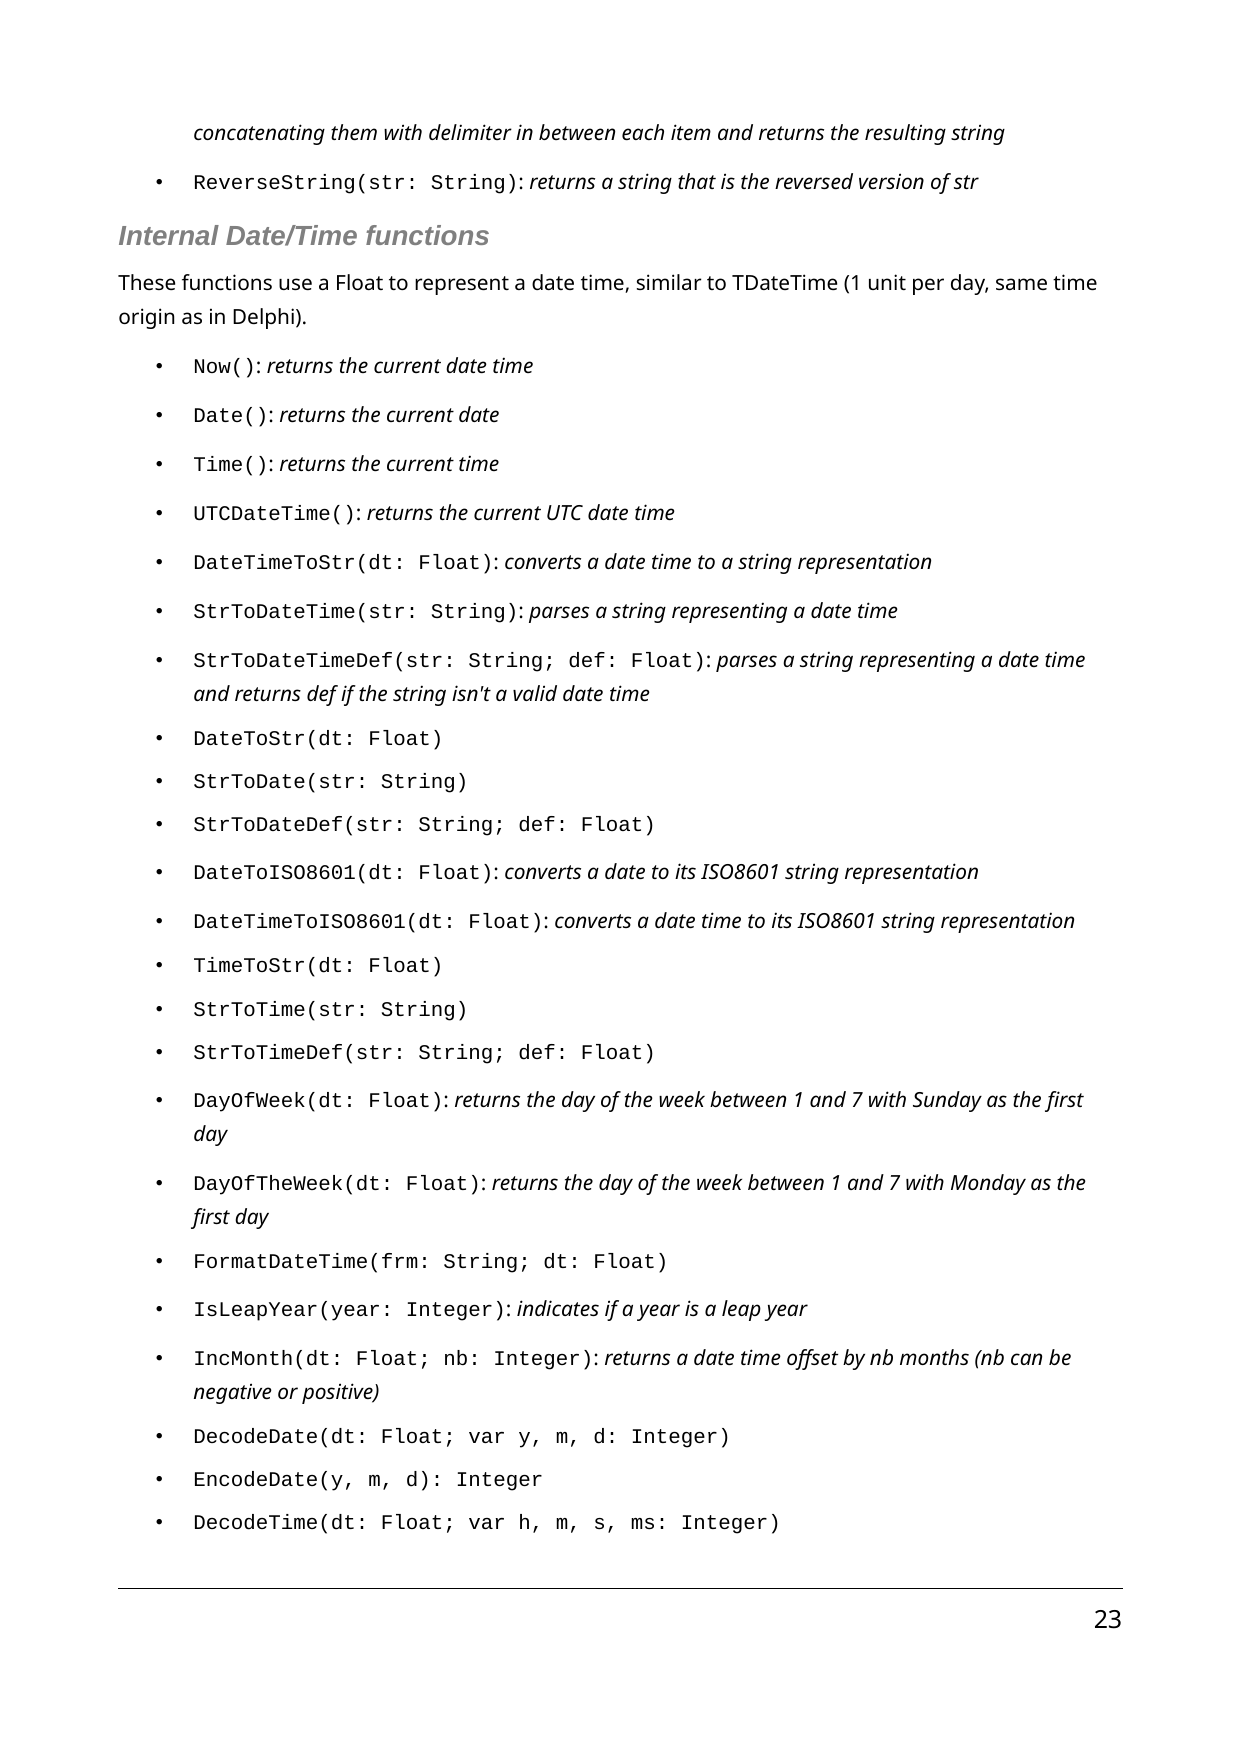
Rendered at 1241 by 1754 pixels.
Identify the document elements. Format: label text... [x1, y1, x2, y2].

list IsLeapYear(year: Integer): indicates if a year is a leap year [156, 1294, 1122, 1322]
list DateTimeToStr(dt: Float): converts a date time to a string representation [156, 547, 1122, 576]
list EncodeDate(y, m, d): Integer [156, 1469, 1122, 1493]
list StrToTimeDef(str: String; def: Float) [156, 1042, 1122, 1065]
list DayOfWeek(dt: Float): returns the day of the week between 1 and 7 with Sunday as the first day [156, 1085, 1122, 1147]
subtitle Internal Date/Time functions [118, 219, 1122, 251]
text These functions use a Float to represent a date time, similar to TDateTime (1 unit per day, same time origin as in Delphi). [118, 268, 1122, 331]
list ReverseString(str: String): returns a string that is the reversed version of str [156, 167, 1122, 196]
list StrToDateTimeDef(str: String; def: Float): parses a string representing a date time and returns def if the string isn't a valid date time [156, 645, 1122, 708]
list UTCDateTime(): returns the current UTC date time [156, 498, 1122, 527]
list Time(): returns the current time [156, 449, 1122, 478]
list IncMonth(dt: Float; nb: Integer): returns a date time offset by nb months (nb can be negative or positive) [156, 1343, 1122, 1406]
list Date(): returns the current date [156, 400, 1122, 429]
list concatenating them with delimiter in between each item and returns the resulting string [156, 118, 1122, 147]
list StrToDate(str: String) [156, 771, 1122, 795]
list DateTimeToISO8601(dt: Float): converts a date time to its ISO8601 string representation [156, 906, 1122, 935]
list Now(): returns the current date time [156, 351, 1122, 380]
list DecodeTime(dt: Float; var h, m, s, ms: Integer) [156, 1512, 1122, 1536]
list DayOfTheWeek(dt: Float): returns the day of the week between 1 and 7 with Monday as the first day [156, 1168, 1122, 1230]
list StrToDateDef(str: String; def: Float) [156, 814, 1122, 838]
list DateToStr(dt: Float) [156, 728, 1122, 752]
list StrToTime(str: String) [156, 998, 1122, 1022]
list DecodeDate(dt: Float; var y, m, d: Integer) [156, 1426, 1122, 1449]
list StrToDateTime(str: String): parses a string representing a date time [156, 596, 1122, 625]
list DateToISO8601(dt: Float): converts a date to its ISO8601 string representation [156, 857, 1122, 886]
list FormatDateTime(frm: String; dt: Float) [156, 1251, 1122, 1274]
list TimeToStr(dt: Float) [156, 955, 1122, 979]
